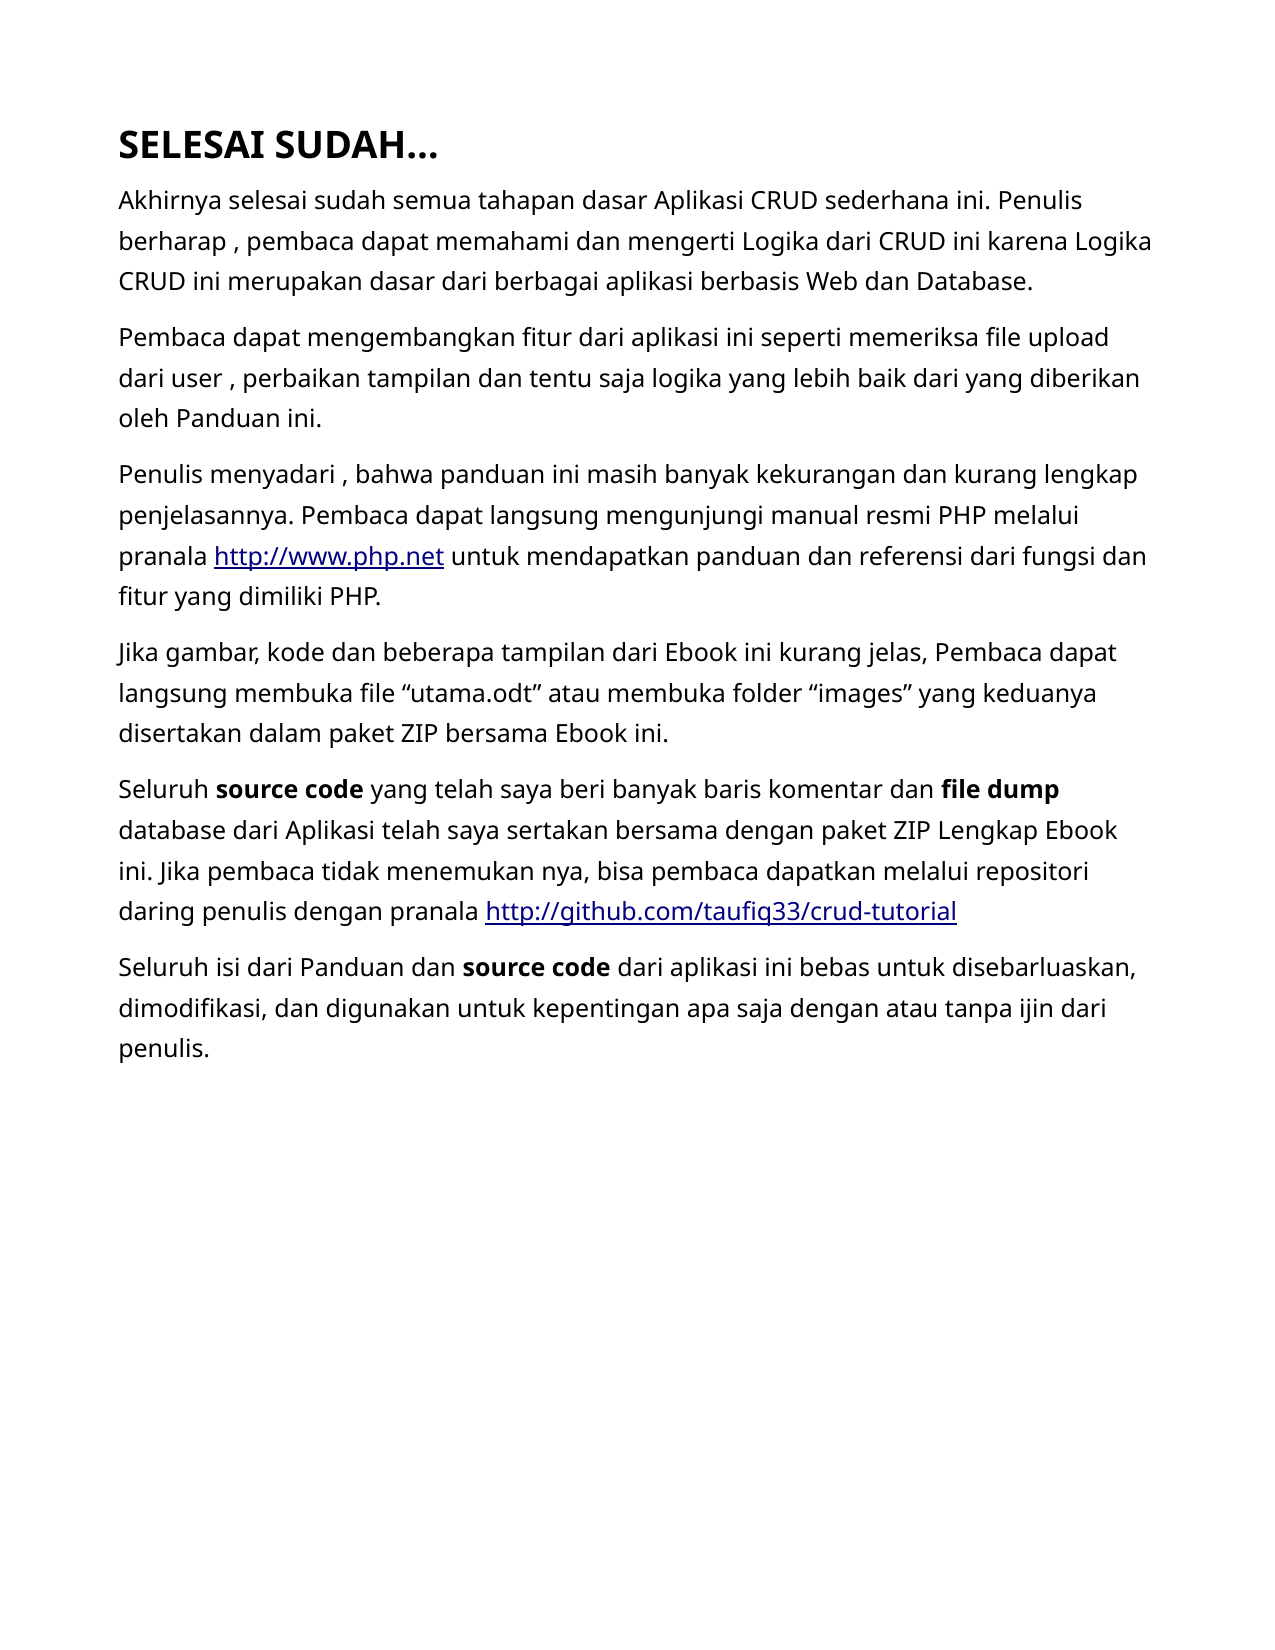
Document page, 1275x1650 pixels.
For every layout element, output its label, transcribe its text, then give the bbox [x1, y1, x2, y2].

subtitle SELESAI SUDAH… [118, 118, 1157, 170]
text Seluruh isi dari Panduan dan source code dari aplikasi ini bebas untuk disebarluaskan, dimodifikasi, dan digunakan untuk kepentingan apa saja dengan atau tanpa ijin dari penulis. [118, 949, 1157, 1065]
text Akhirnya selesai sudah semua tahapan dasar Aplikasi CRUD sederhana ini. Penulis berharap , pembaca dapat memahami dan mengerti Logika dari CRUD ini karena Logika CRUD ini merupakan dasar dari berbagai aplikasi berbasis Web dan Database. [118, 182, 1157, 298]
text Penulis menyadari , bahwa panduan ini masih banyak kekurangan dan kurang lengkap penjelasannya. Pembaca dapat langsung mengunjungi manual resmi PHP melalui pranala http://www.php.net untuk mendapatkan panduan dan referensi dari fungsi dan fitur yang dimiliki PHP. [118, 456, 1157, 613]
text Jika gambar, kode dan beberapa tampilan dari Ebook ini kurang jelas, Pembaca dapat langsung membuka file “utama.odt” atau membuka folder “images” yang keduanya disertakan dalam paket ZIP bersama Ebook ini. [118, 634, 1157, 750]
text Seluruh source code yang telah saya beri banyak baris komentar dan file dump database dari Aplikasi telah saya sertakan bersama dengan paket ZIP Lengkap Ebook ini. Jika pembaca tidak menemukan nya, bisa pembaca dapatkan melalui repositori daring penulis dengan pranala http://github.com/taufiq33/crud-tutorial [118, 771, 1157, 928]
text Pembaca dapat mengembangkan fitur dari aplikasi ini seperti memeriksa file upload dari user , perbaikan tampilan dan tentu saja logika yang lebih baik dari yang diberikan oleh Panduan ini. [118, 319, 1157, 435]
